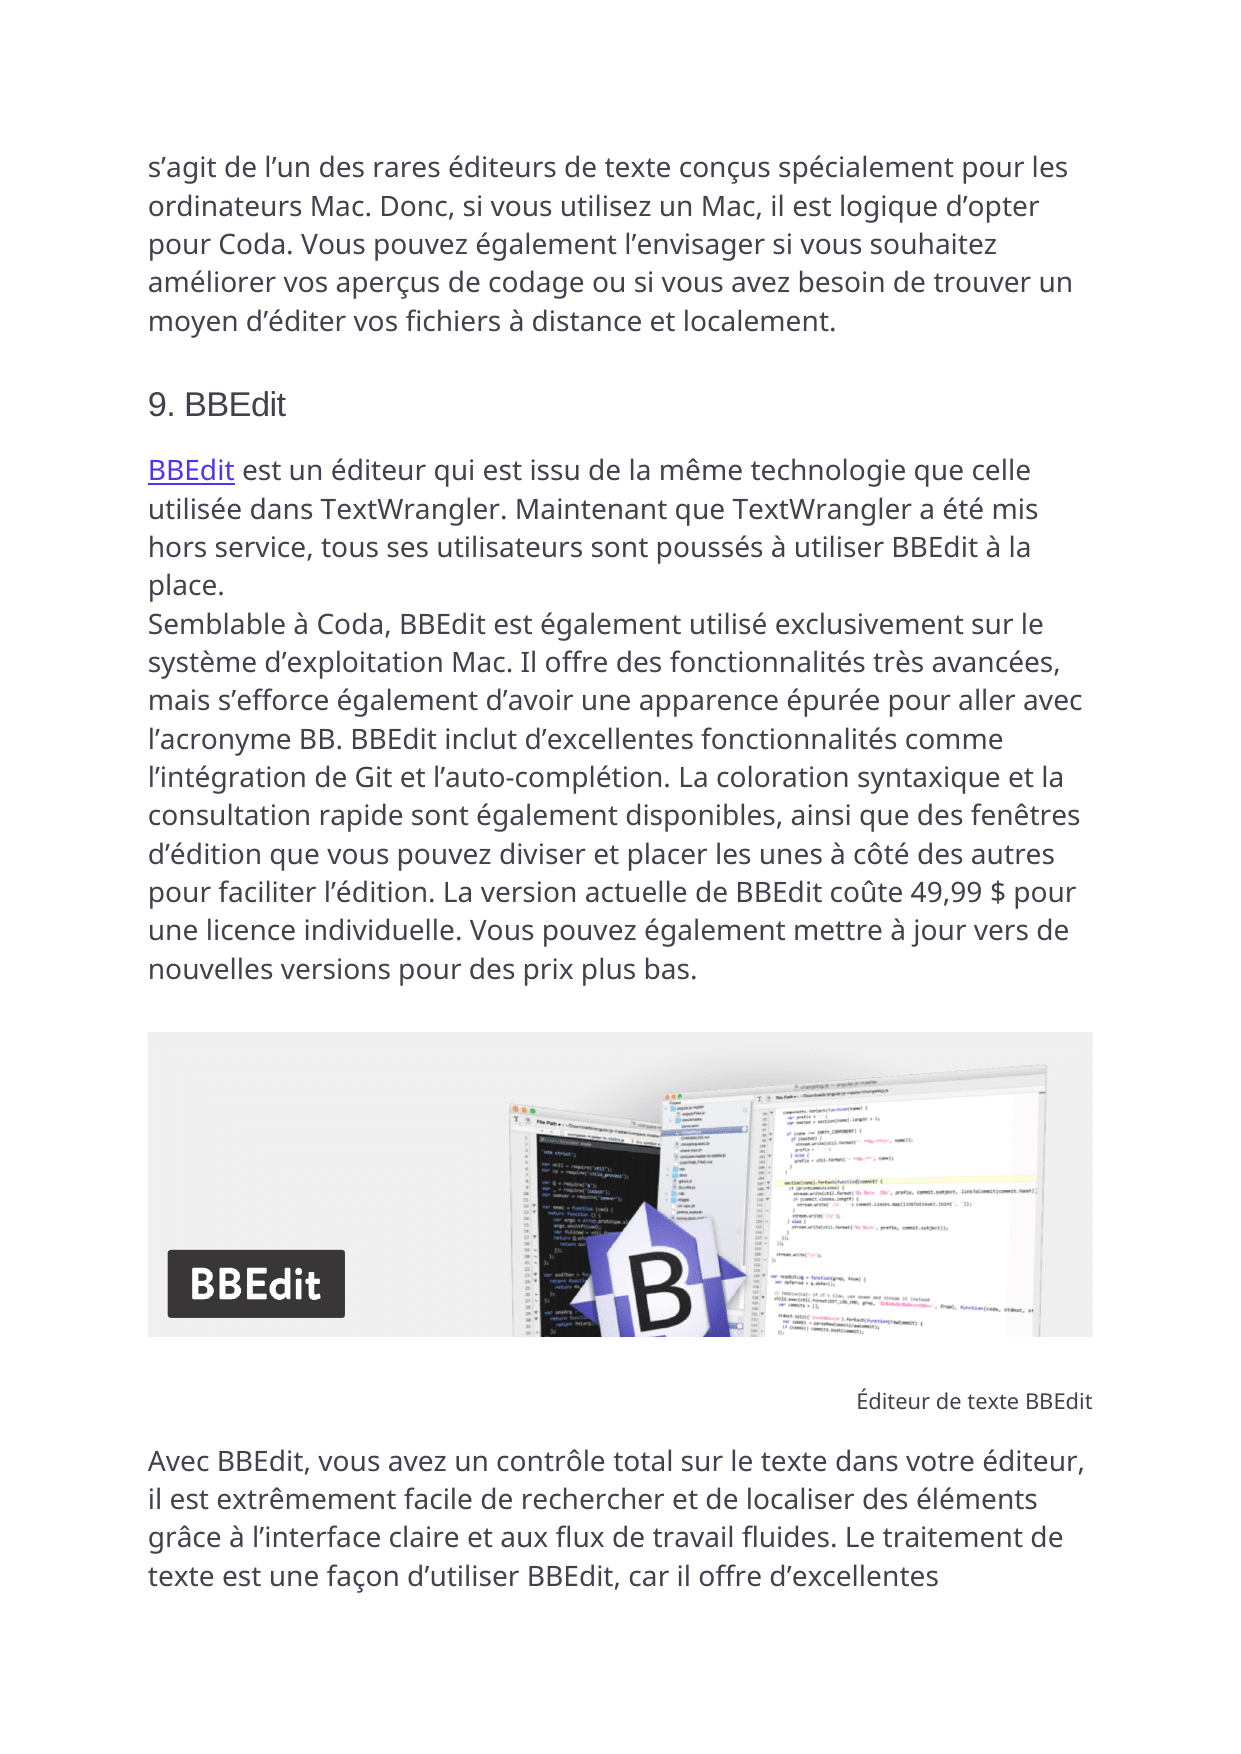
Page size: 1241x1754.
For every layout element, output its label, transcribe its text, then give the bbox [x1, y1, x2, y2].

text Éditeur de texte BBEdit [148, 1386, 1093, 1416]
text s’agit de l’un des rares éditeurs de texte conçus spécialement pour les ordinateurs Mac. Donc, si vous utilisez un Mac, il est logique d’opter pour Coda. Vous pouvez également l’envisager si vous souhaitez améliorer vos aperçus de codage ou si vous avez besoin de trouver un moyen d’éditer vos fichiers à distance et localement. [148, 148, 1093, 339]
subtitle 9. BBEdit [148, 384, 1093, 424]
text Semblable à Coda, BBEdit est également utilisé exclusivement sur le système d’exploitation Mac. Il offre des fonctionnalités très avancées, mais s’efforce également d’avoir une apparence épurée pour aller avec l’acronyme BB. BBEdit inclut d’excellentes fonctionnalités comme l’intégration de Git et l’auto-complétion. La coloration syntaxique et la consultation rapide sont également disponibles, ainsi que des fenêtres d’édition que vous pouvez diviser et placer les unes à côté des autres pour faciliter l’édition. La version actuelle de BBEdit coûte 49,99 $ pour une licence individuelle. Vous pouvez également mettre à jour vers de nouvelles versions pour des prix plus bas. [148, 604, 1093, 987]
text BBEdit est un éditeur qui est issu de la même technologie que celle utilisée dans TextWrangler. Maintenant que TextWrangler a été mis hors service, tous ses utilisateurs sont poussés à utiliser BBEdit à la place. [148, 451, 1093, 604]
text Avec BBEdit, vous avez un contrôle total sur le texte dans votre éditeur, il est extrêmement facile de rechercher et de localiser des éléments grâce à l’interface claire et aux flux de travail fluides. Le traitement de texte est une façon d’utiliser BBEdit, car il offre d’excellentes [148, 1441, 1093, 1594]
